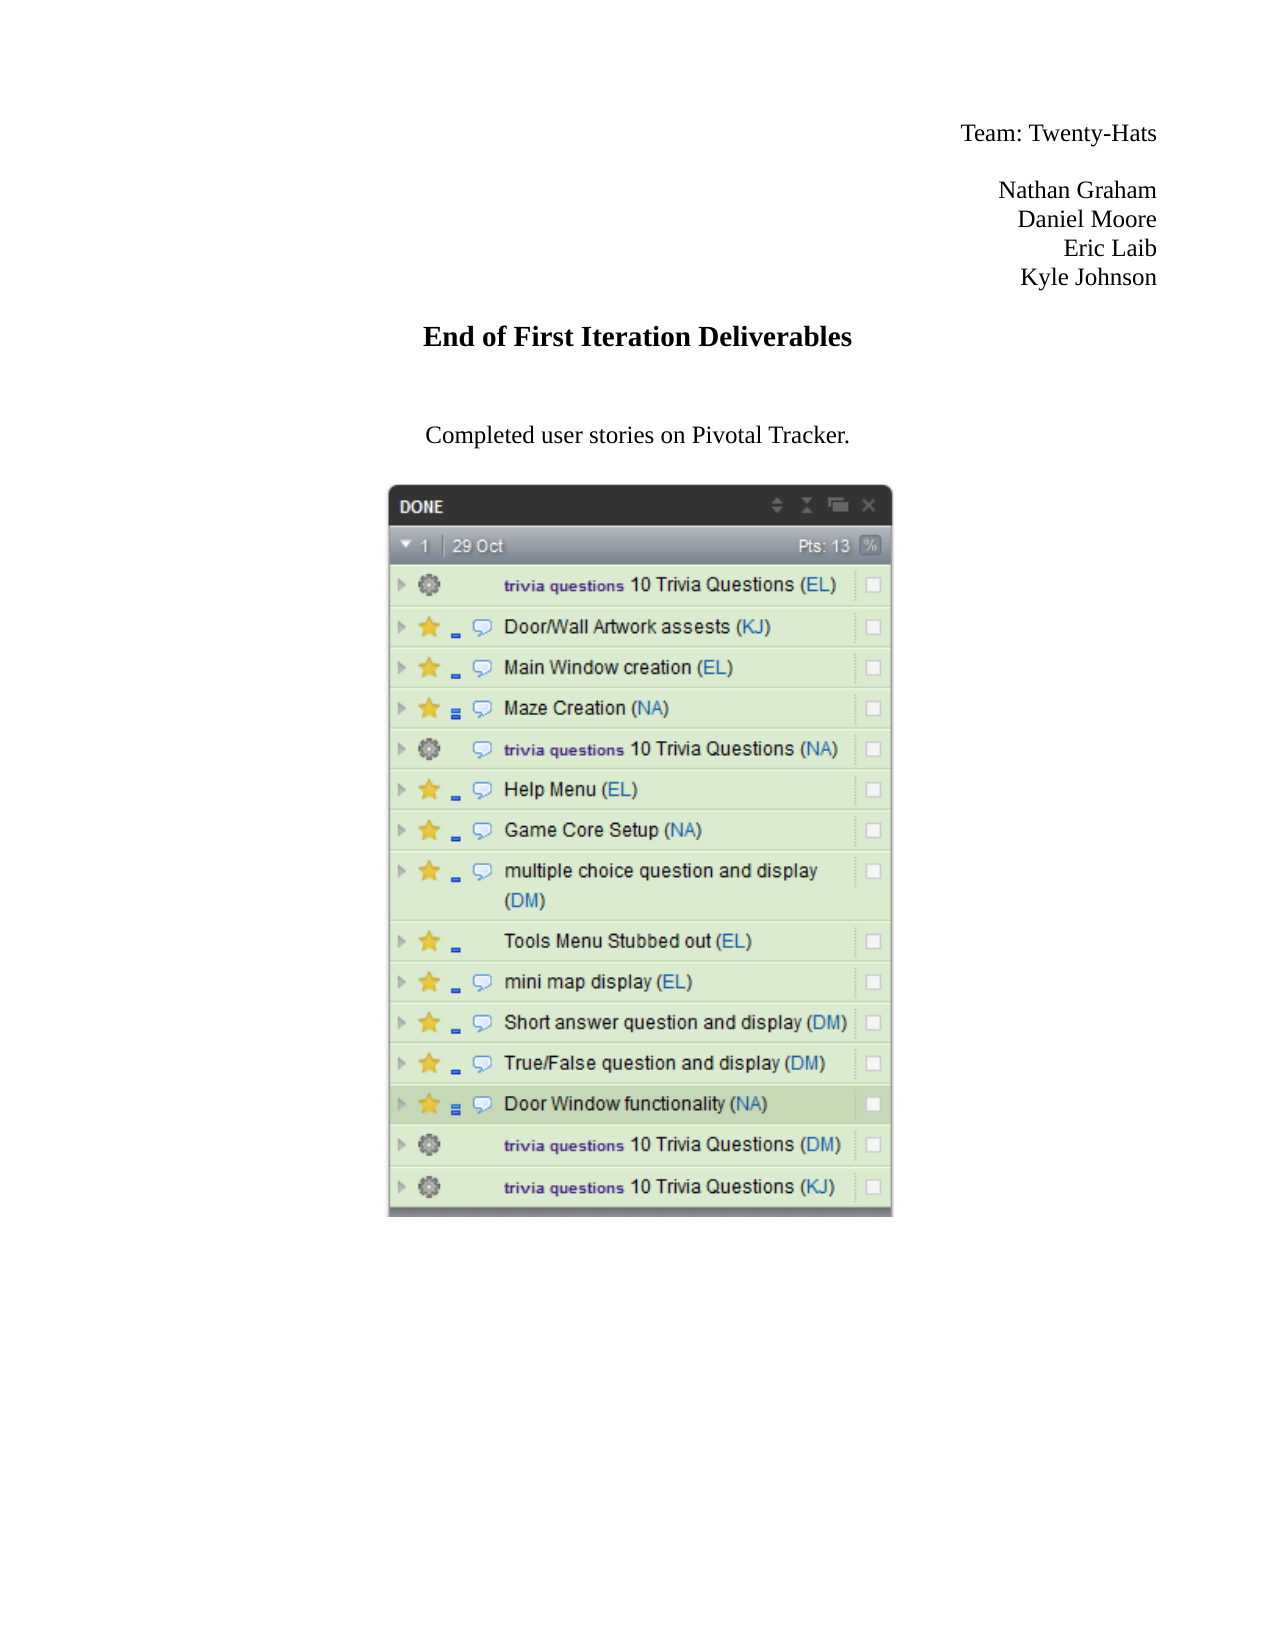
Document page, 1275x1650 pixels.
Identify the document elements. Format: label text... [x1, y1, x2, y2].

text Completed user stories on Pivotal Tracker. [118, 420, 1157, 449]
text End of First Iteration Deliverables [118, 319, 1157, 353]
text Team: Twenty-Hats [118, 118, 1157, 147]
text Daniel Moore [118, 204, 1157, 233]
text Eric Laib [118, 233, 1157, 262]
text Kyle Johnson [118, 262, 1157, 291]
picture [381, 482, 894, 1217]
text Nathan Graham [118, 176, 1157, 204]
